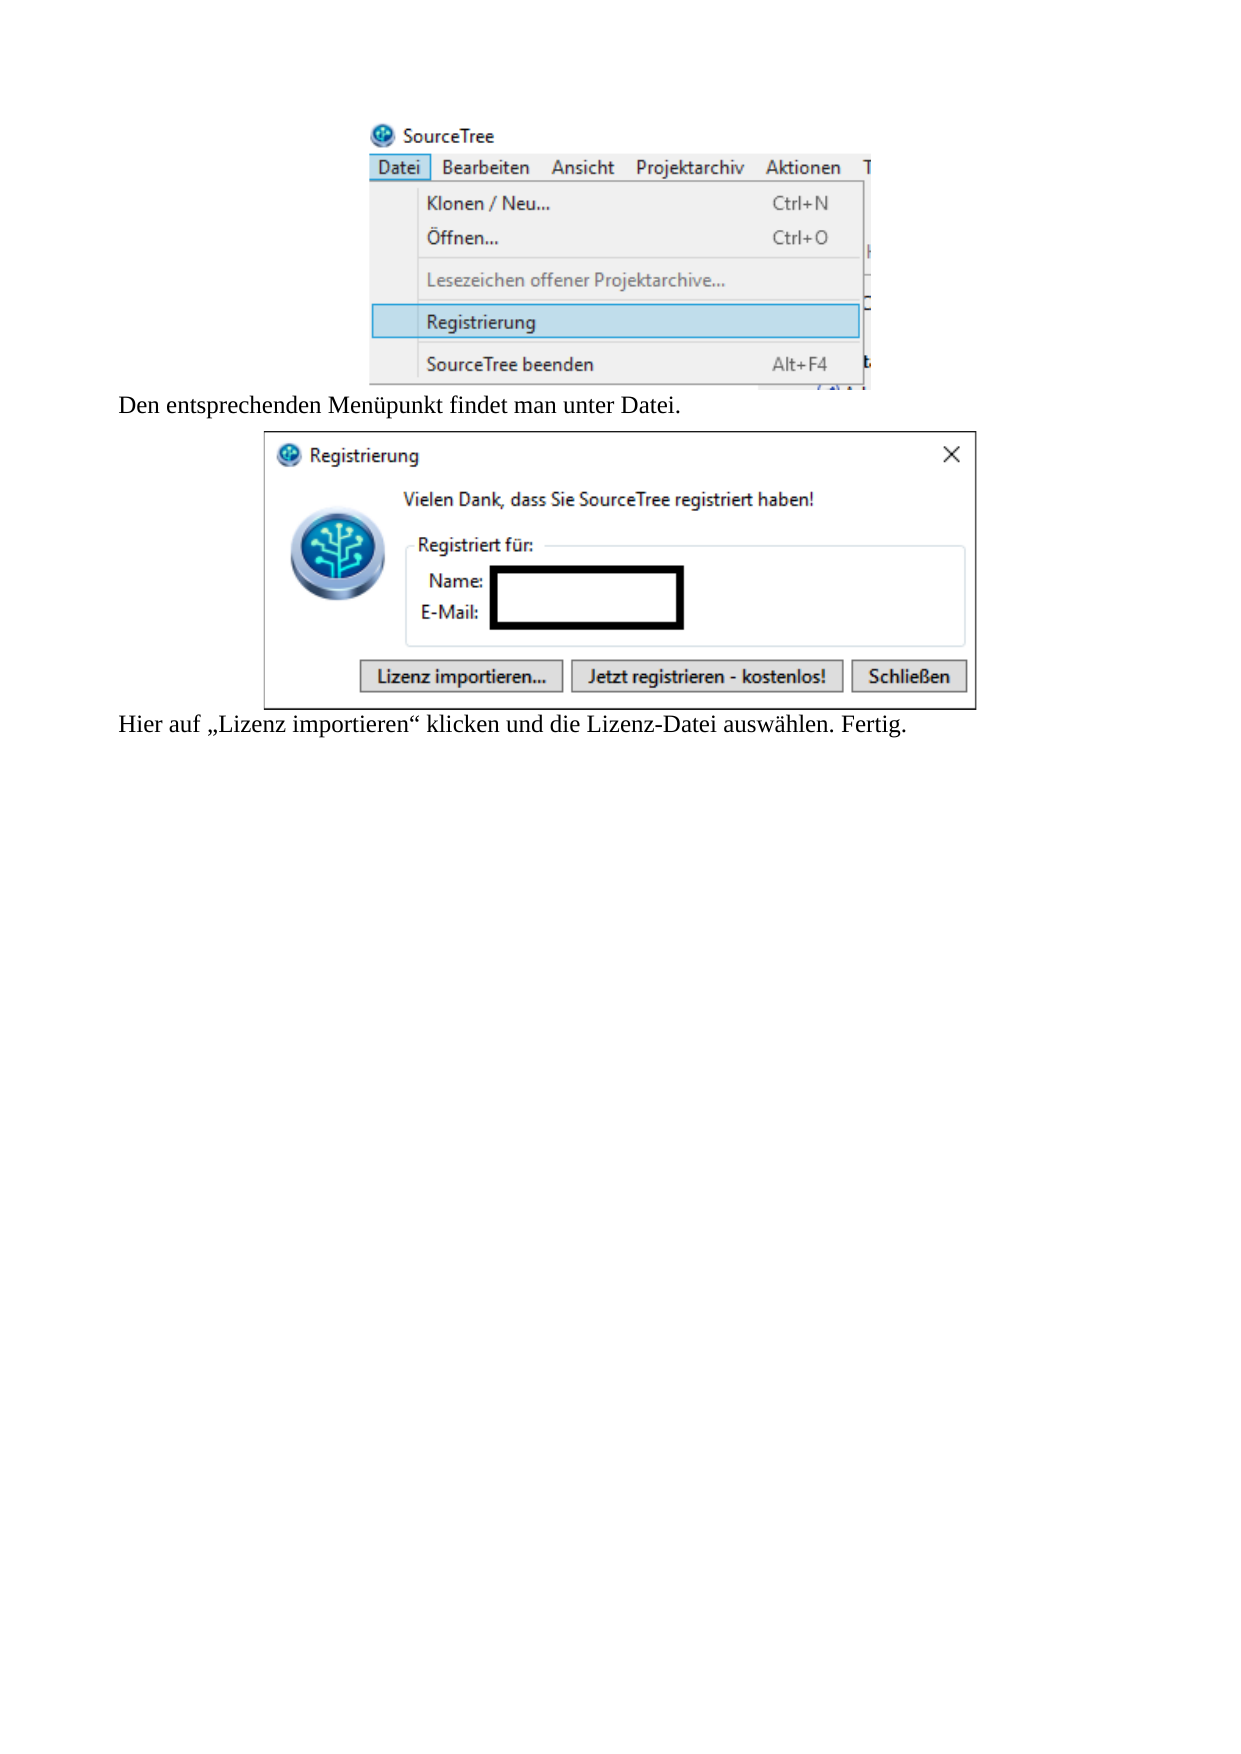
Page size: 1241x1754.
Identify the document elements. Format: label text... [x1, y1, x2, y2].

text Den entsprechenden Menüpunkt findet man unter Datei. [118, 118, 1122, 419]
picture [369, 118, 871, 390]
text Hier auf „Lizenz importieren“ klicken und die Lizenz-Datei auswählen. Fertig. [118, 431, 1122, 738]
picture [263, 431, 977, 710]
